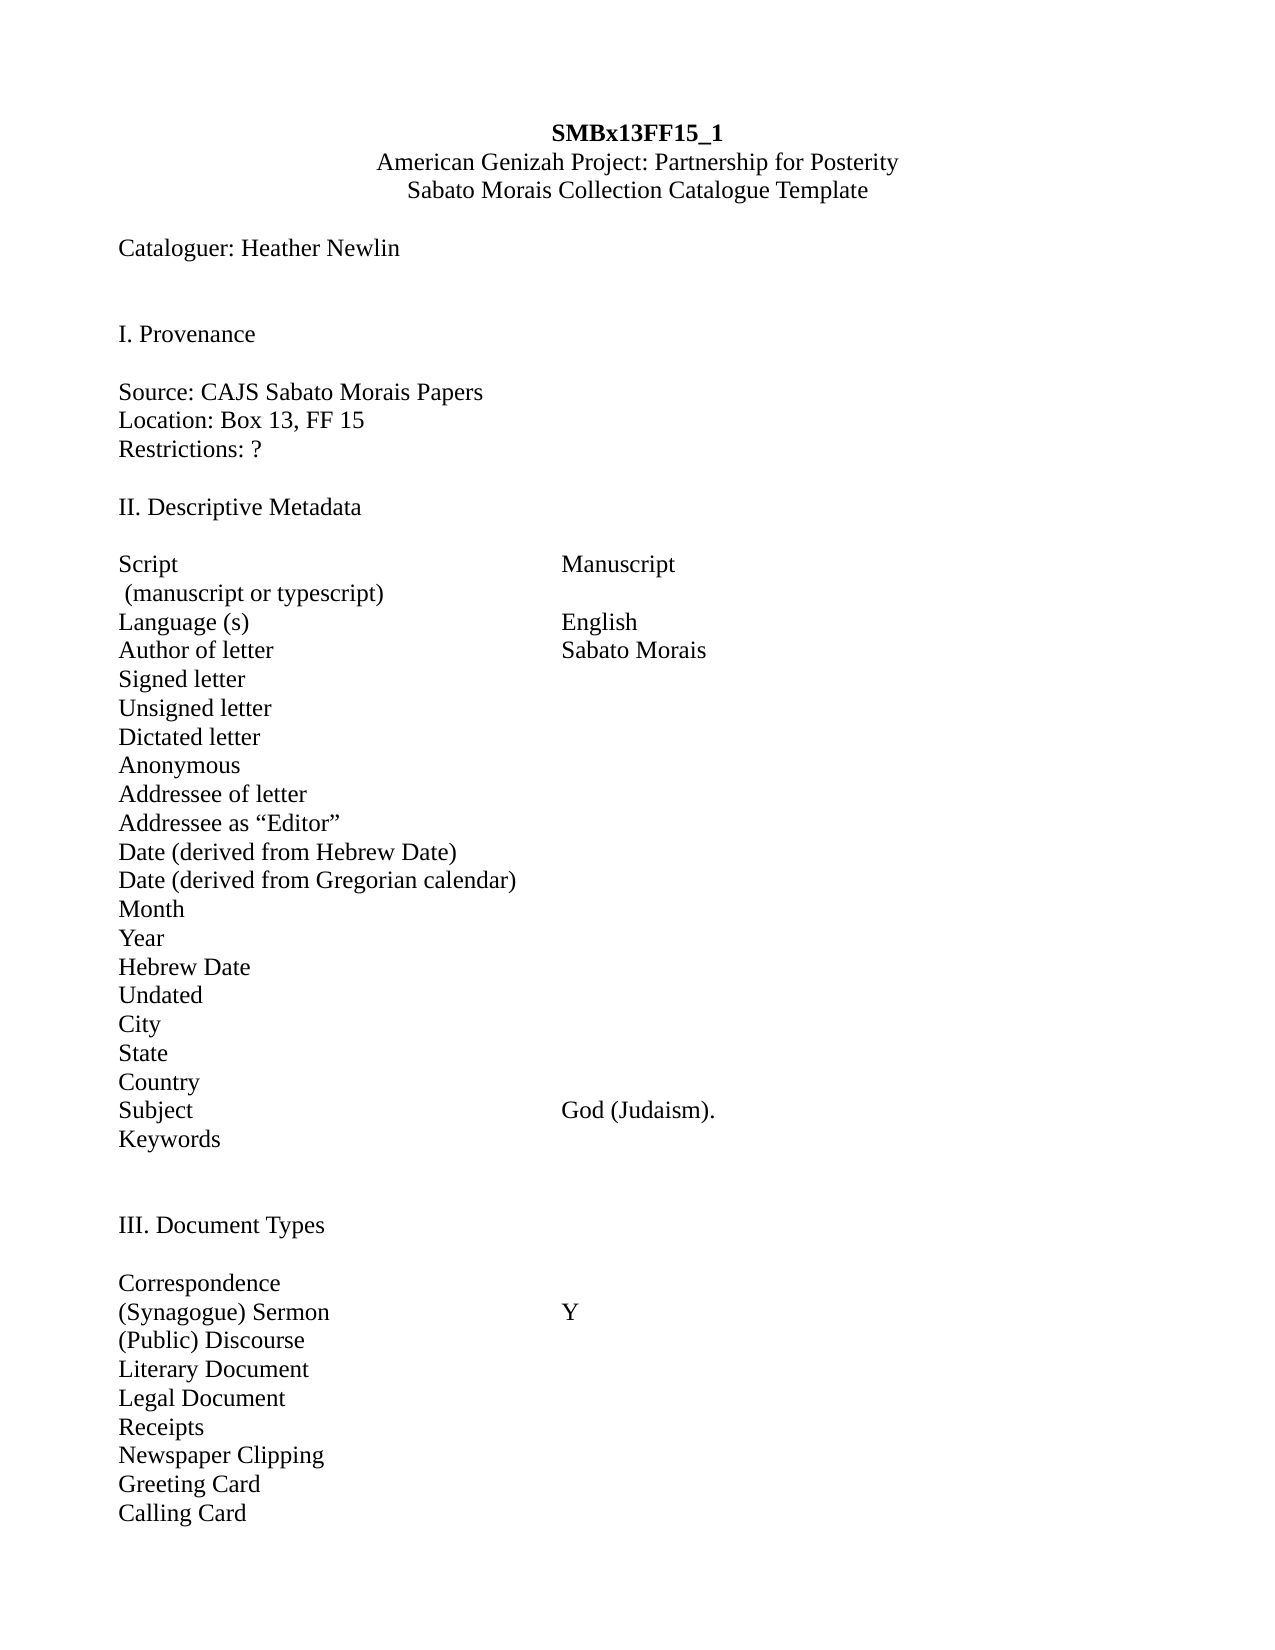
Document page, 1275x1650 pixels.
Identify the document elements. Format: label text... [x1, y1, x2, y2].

text I. Provenance [118, 319, 1157, 348]
text Receipts [118, 1412, 1157, 1441]
text Signed letter [118, 664, 1157, 693]
text Dictated letter [118, 722, 1157, 751]
text State [118, 1038, 1157, 1067]
text Source: CAJS Sabato Morais Papers [118, 377, 1157, 406]
text Date (derived from Gregorian calendar) [118, 866, 1157, 894]
text Month [118, 894, 1157, 923]
text Greeting Card [118, 1469, 1157, 1498]
text Author of letter Sabato Morais [118, 636, 1157, 664]
text Unsigned letter [118, 693, 1157, 722]
text Subject God (Judaism). [118, 1096, 1157, 1124]
text Location: Box 13, FF 15 [118, 406, 1157, 434]
text Cataloguer: Heather Newlin [118, 233, 1157, 262]
text Legal Document [118, 1383, 1157, 1412]
text City [118, 1009, 1157, 1038]
text Script Manuscript [118, 549, 1157, 578]
text Correspondence [118, 1268, 1157, 1297]
text (Synagogue) Sermon Y [118, 1297, 1157, 1326]
text Keywords [118, 1124, 1157, 1153]
text Literary Document [118, 1354, 1157, 1383]
text Addressee of letter [118, 779, 1157, 808]
text Anonymous [118, 751, 1157, 779]
text Restrictions: ? [118, 434, 1157, 463]
text Calling Card [118, 1498, 1157, 1527]
text Sabato Morais Collection Catalogue Template [118, 176, 1157, 204]
text Language (s) English [118, 607, 1157, 636]
text Hebrew Date [118, 952, 1157, 981]
text (manuscript or typescript) [118, 578, 1157, 607]
text Date (derived from Hebrew Date) [118, 837, 1157, 866]
text Addressee as “Editor” [118, 808, 1157, 837]
text Undated [118, 981, 1157, 1009]
text American Genizah Project: Partnership for Posterity [118, 147, 1157, 176]
text (Public) Discourse [118, 1326, 1157, 1354]
text III. Document Types [118, 1211, 1157, 1239]
text Newspaper Clipping [118, 1441, 1157, 1469]
text II. Descriptive Metadata [118, 492, 1157, 521]
text Country [118, 1067, 1157, 1096]
text SMBx13FF15_1 [118, 118, 1157, 147]
text Year [118, 923, 1157, 952]
